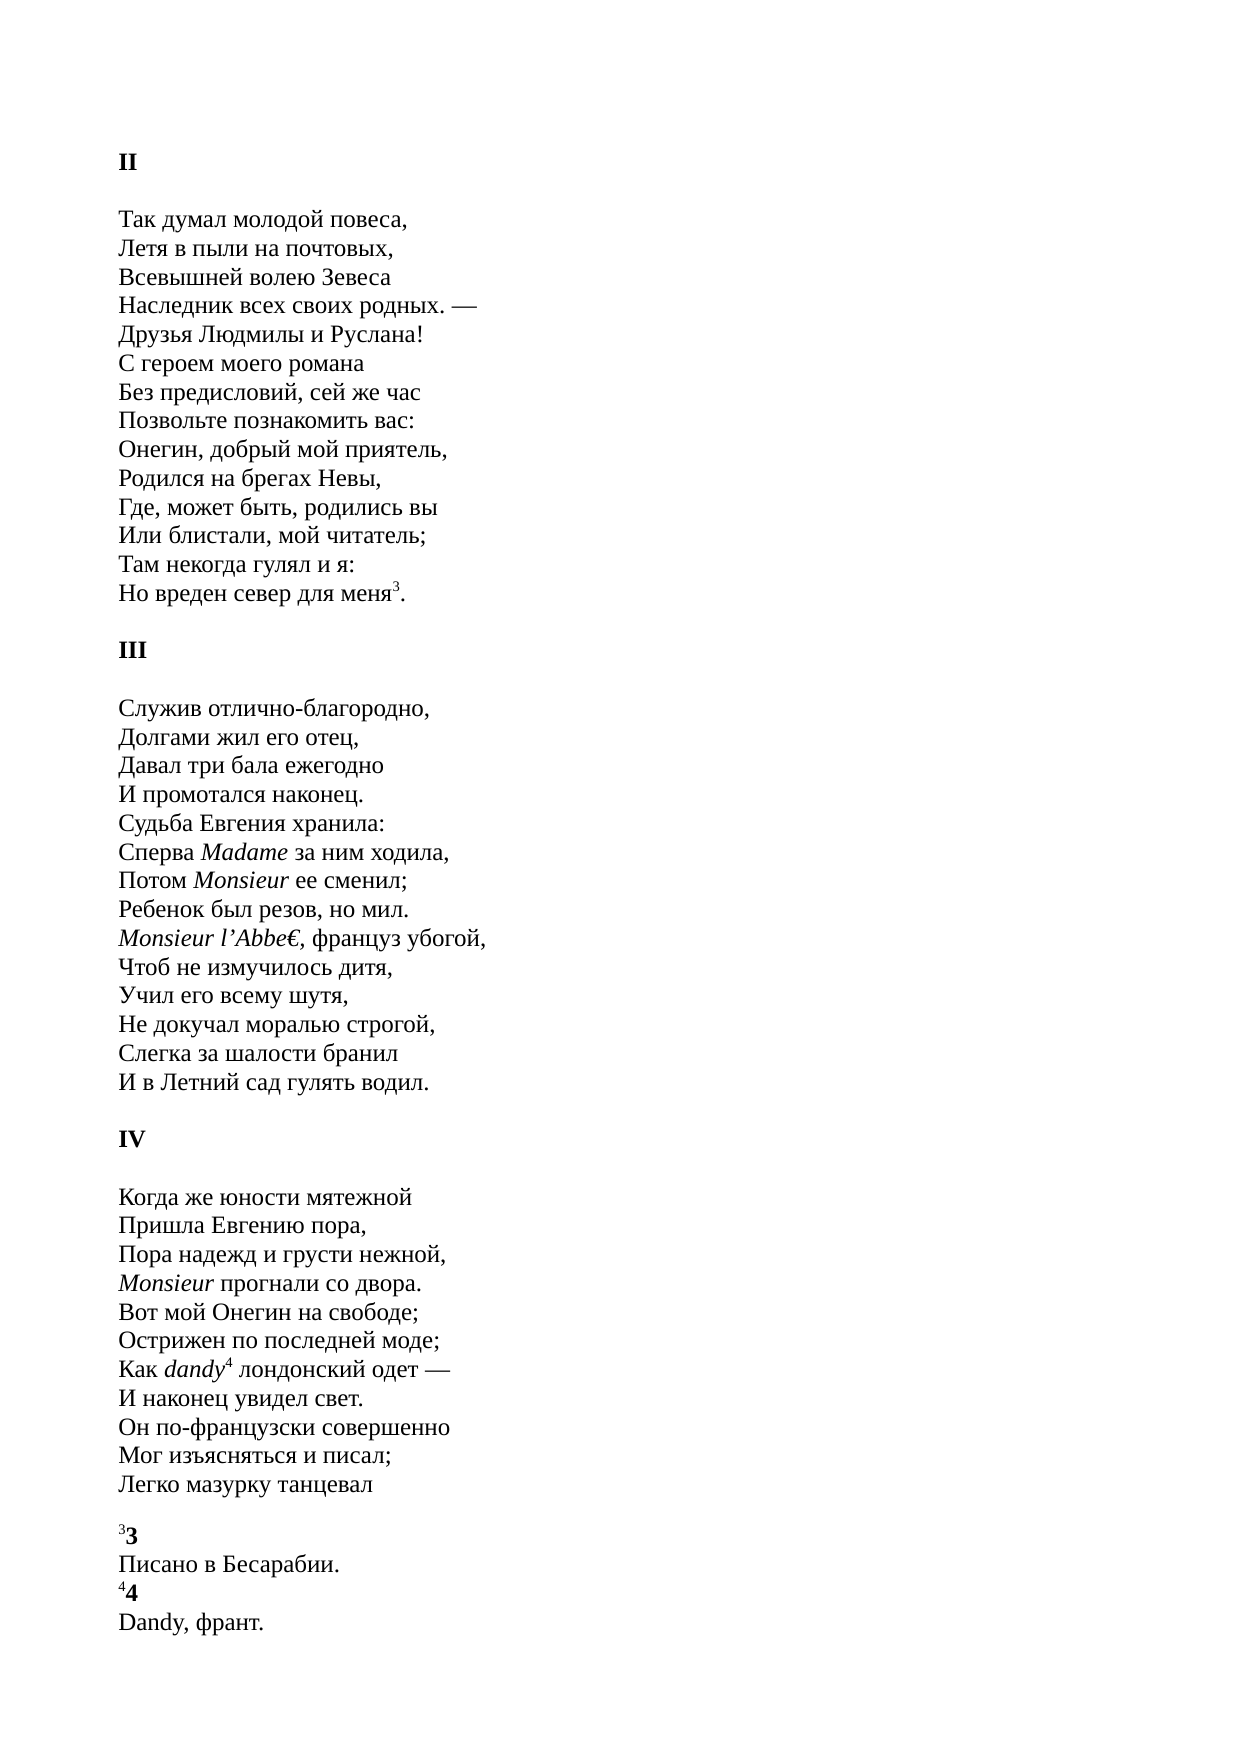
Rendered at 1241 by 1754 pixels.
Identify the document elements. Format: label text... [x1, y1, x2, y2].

text Пришла Евгению пора, [118, 1211, 1240, 1239]
text Без предисловий, сей же час [118, 377, 1240, 406]
text Родился на брегах Невы, [118, 463, 1240, 492]
text Чтоб не измучилось дитя, [118, 952, 1240, 981]
text Он по-французски совершенно [118, 1412, 1240, 1441]
subtitle II [118, 147, 1240, 176]
text Не докучал моралью строгой, [118, 1009, 1240, 1038]
text Где, может быть, родились вы [118, 492, 1240, 521]
text Острижен по последней моде; [118, 1326, 1240, 1354]
text Друзья Людмилы и Руслана! [118, 319, 1240, 348]
text Там некогда гулял и я: [118, 549, 1240, 578]
text Когда же юности мятежной [118, 1182, 1240, 1211]
text Как dandy лондонский одет — [118, 1354, 1240, 1383]
subtitle IV [118, 1124, 1240, 1153]
text Наследник всех своих родных. — [118, 291, 1240, 319]
text И промотался наконец. [118, 779, 1240, 808]
text Учил его всему шутя, [118, 981, 1240, 1009]
text Долгами жил его отец, [118, 722, 1240, 751]
text 4 [118, 1578, 1240, 1607]
text Позвольте познакомить вас: [118, 406, 1240, 434]
text С героем моего романа [118, 348, 1240, 377]
text Monsieur l’Abbe€, француз убогой, [118, 923, 1240, 952]
text Давал три бала ежегодно [118, 751, 1240, 779]
text Сперва Madame за ним ходила, [118, 837, 1240, 866]
text Пора надежд и грусти нежной, [118, 1239, 1240, 1268]
text 3 [118, 1521, 1240, 1549]
text Или блистали, мой читатель; [118, 521, 1240, 549]
subtitle III [118, 636, 1240, 664]
text И в Летний сад гулять водил. [118, 1067, 1240, 1096]
text Легко мазурку танцевал [118, 1469, 1240, 1498]
text Dandy, франт. [118, 1607, 1240, 1636]
text Судьба Евгения хранила: [118, 808, 1240, 837]
text Так думал молодой повеса, [118, 204, 1240, 233]
text Вот мой Онегин на свободе; [118, 1297, 1240, 1326]
text Летя в пыли на почтовых, [118, 233, 1240, 262]
text Писано в Бесарабии. [118, 1549, 1240, 1578]
text Слегка за шалости бранил [118, 1038, 1240, 1067]
text Онегин, добрый мой приятель, [118, 434, 1240, 463]
text Ребенок был резов, но мил. [118, 894, 1240, 923]
text Monsieur прогнали со двора. [118, 1268, 1240, 1297]
text И наконец увидел свет. [118, 1383, 1240, 1412]
text Служив отлично-благородно, [118, 693, 1240, 722]
text Мог изъясняться и писал; [118, 1441, 1240, 1469]
text Потом Monsieur ее сменил; [118, 866, 1240, 894]
text Всевышней волею Зевеса [118, 262, 1240, 291]
text Но вреден север для меня. [118, 578, 1240, 607]
